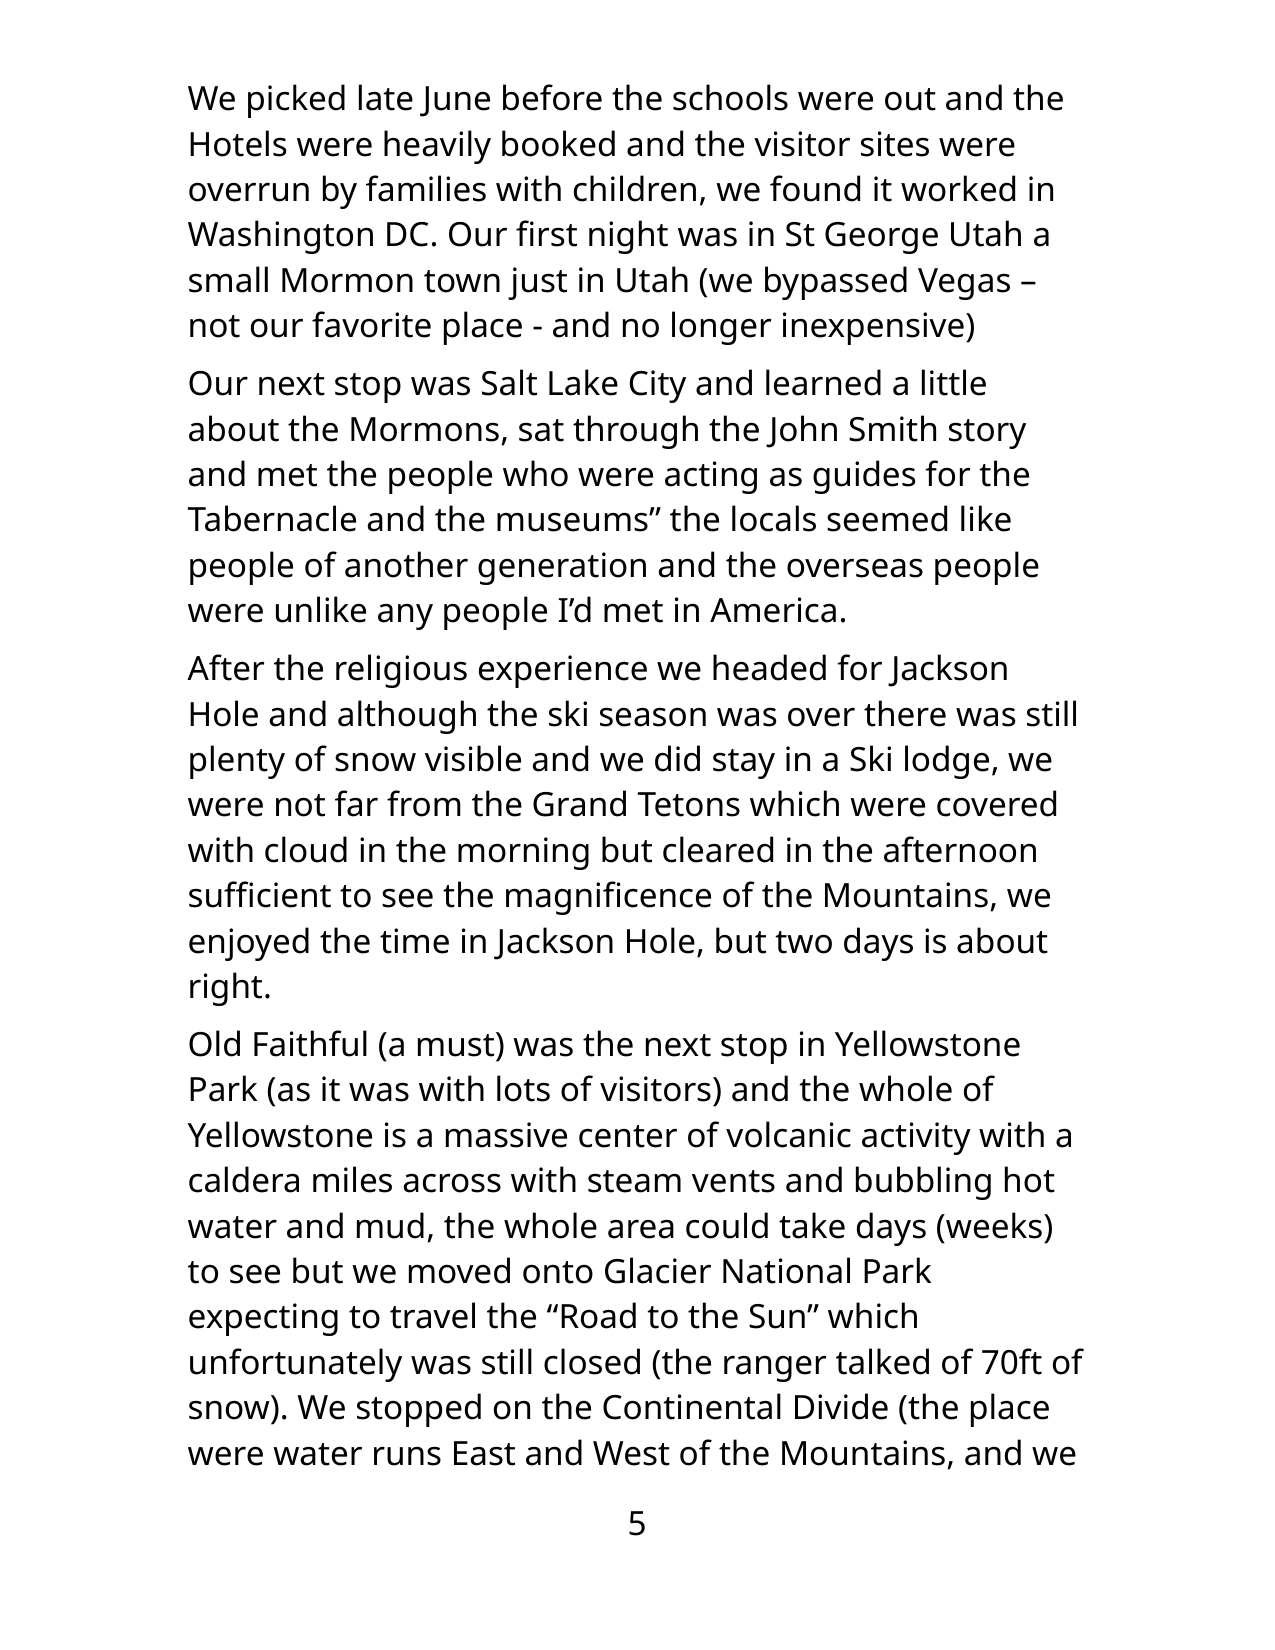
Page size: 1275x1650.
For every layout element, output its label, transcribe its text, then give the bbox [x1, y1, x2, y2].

text We picked late June before the schools were out and the Hotels were heavily booked and the visitor sites were overrun by families with children, we found it worked in Washington DC. Our first night was in St George Utah a small Mormon town just in Utah (we bypassed Vegas – not our favorite place - and no longer inexpensive) [187, 75, 1087, 347]
text Old Faithful (a must) was the next stop in Yellowstone Park (as it was with lots of visitors) and the whole of Yellowstone is a massive center of volcanic activity with a caldera miles across with steam vents and bubbling hot water and mud, the whole area could take days (weeks) to see but we moved onto Glacier National Park expecting to travel the “Road to the Sun” which unfortunately was still closed (the ranger talked of 70ft of snow). We stopped on the Continental Divide (the place were water runs East and West of the Mountains, and we [187, 1021, 1087, 1475]
text Our next stop was Salt Lake City and learned a little about the Mormons, sat through the John Smith story and met the people who were acting as guides for the Tabernacle and the museums” the locals seemed like people of another generation and the overseas people were unlike any people I’d met in America. [187, 360, 1087, 632]
text After the religious experience we headed for Jackson Hole and although the ski season was over there was still plenty of snow visible and we did stay in a Ski lodge, we were not far from the Grand Tetons which were covered with cloud in the morning but cleared in the afternoon sufficient to see the magnificence of the Mountains, we enjoyed the time in Jackson Hole, but two days is about right. [187, 645, 1087, 1008]
